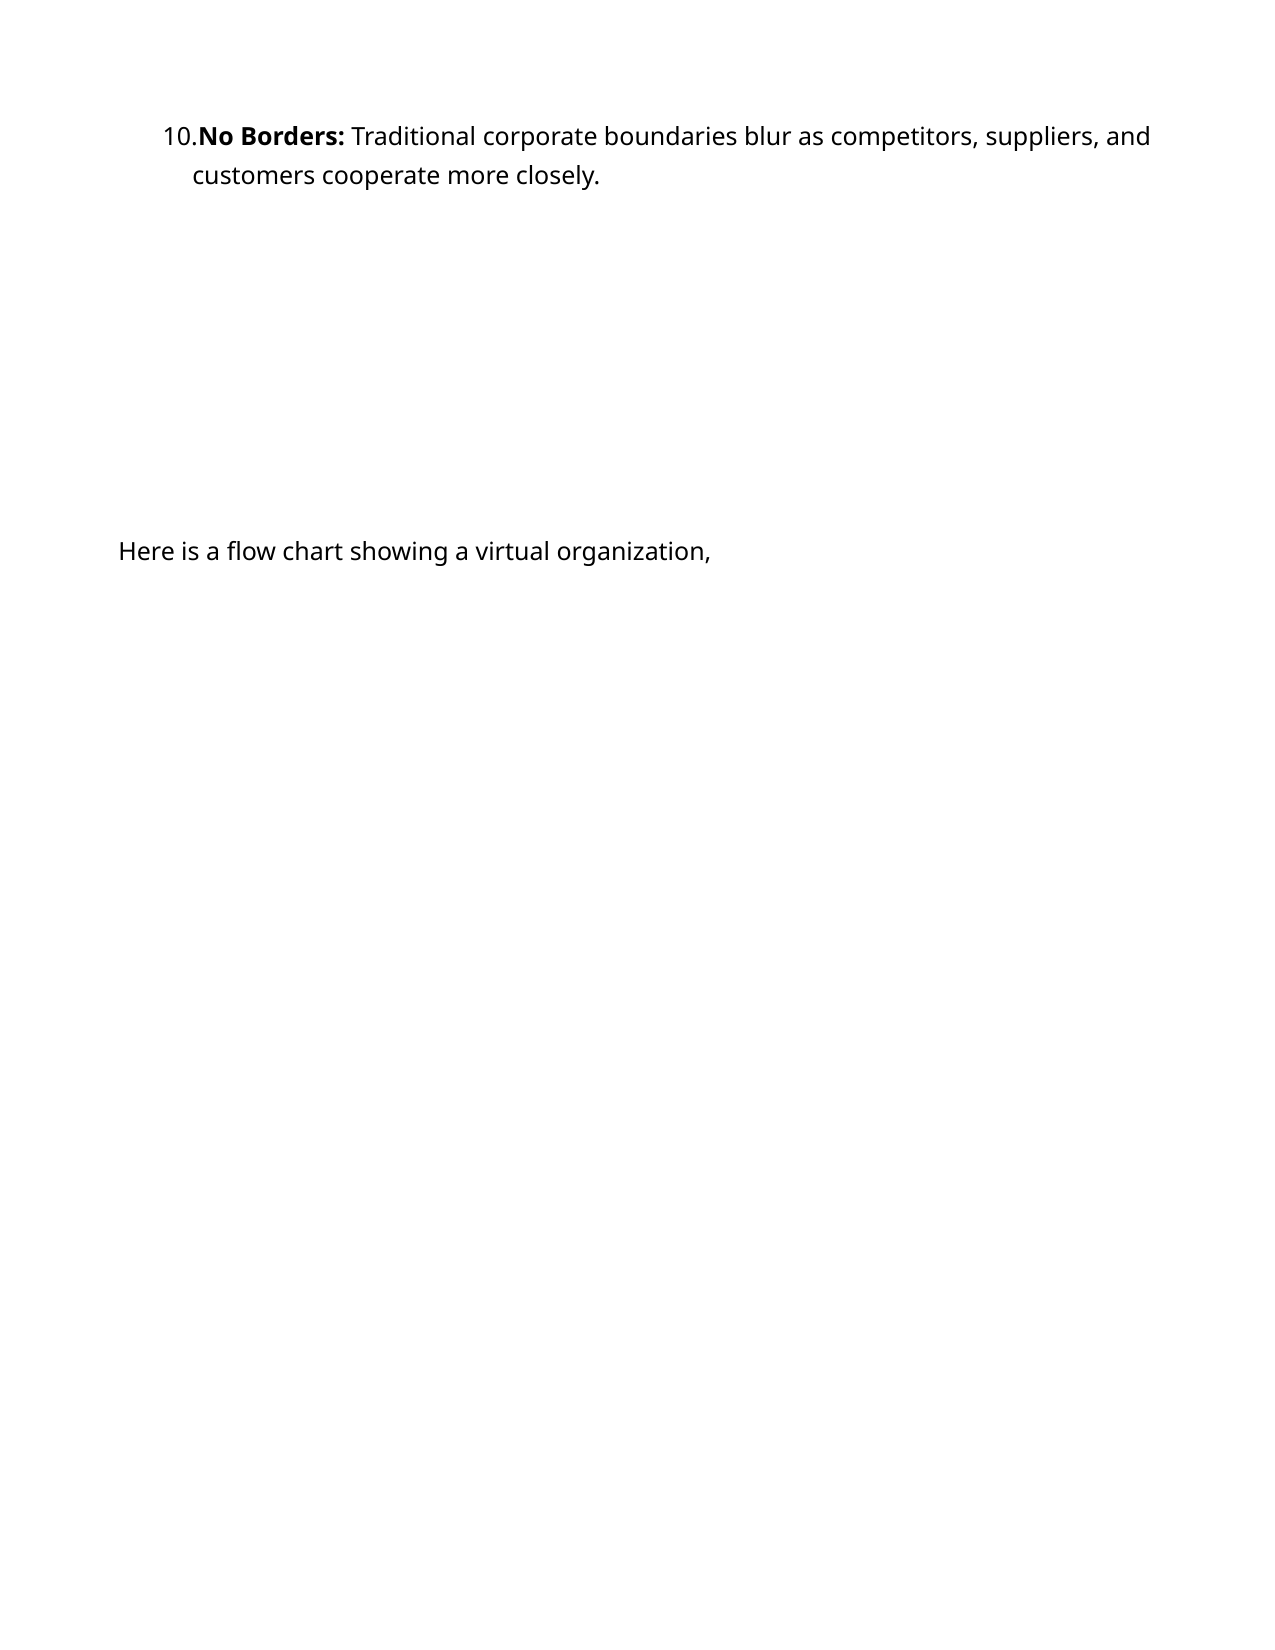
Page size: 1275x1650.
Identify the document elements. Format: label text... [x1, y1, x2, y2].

text Here is a flow chart showing a virtual organization, [118, 533, 1157, 568]
list No Borders: Traditional corporate boundaries blur as competitors, suppliers, and customers cooperate more closely. [162, 118, 1157, 191]
